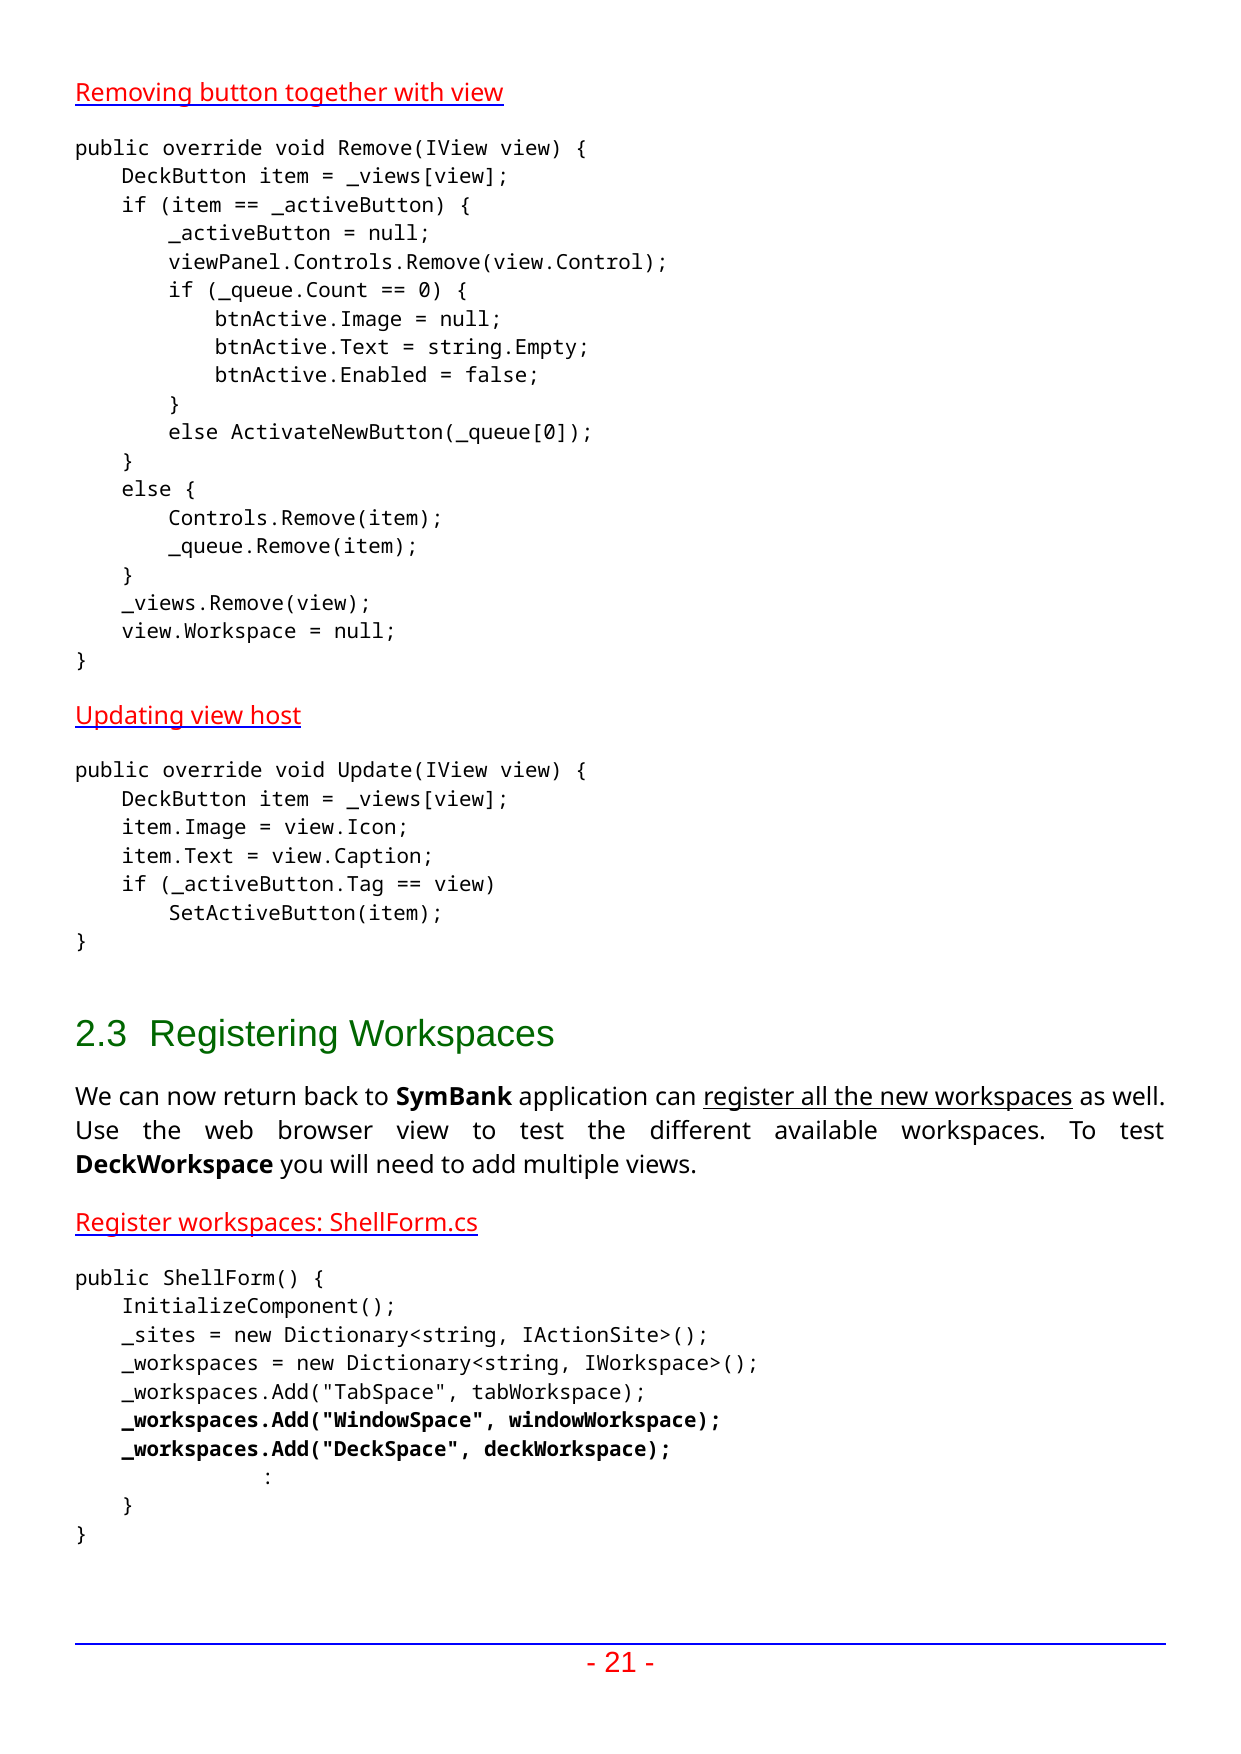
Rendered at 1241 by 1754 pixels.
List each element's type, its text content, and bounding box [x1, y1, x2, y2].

text _workspaces.Add("DeckSpace", deckWorkspace); [75, 1434, 1166, 1462]
text btnActive.Text = string.Empty; [75, 332, 1166, 361]
text } [75, 1491, 1166, 1519]
text if (item == _activeButton) { [75, 190, 1166, 218]
text } [75, 446, 1166, 474]
text } [75, 560, 1166, 588]
text view.Workspace = null; [75, 617, 1166, 645]
text InitializeComponent(); [75, 1292, 1166, 1320]
text _queue.Remove(item); [75, 531, 1166, 560]
text } [75, 389, 1166, 417]
text _workspaces = new Dictionary<string, IWorkspace>(); [75, 1348, 1166, 1377]
text item.Text = view.Caption; [75, 841, 1166, 869]
text _activeButton = null; [75, 218, 1166, 247]
text _sites = new Dictionary<string, IActionSite>(); [75, 1320, 1166, 1348]
text Updating view host [75, 697, 1166, 732]
text Register workspaces: ShellForm.cs [75, 1205, 1166, 1239]
text SetActiveButton(item); [75, 898, 1166, 926]
text We can now return back to SymBank application can register all the new workspaces as well. Use the web browser view to test the different available workspaces. To test DeckWorkspace you will need to add multiple views. [75, 1079, 1166, 1181]
text item.Image = view.Icon; [75, 812, 1166, 841]
text public ShellForm() { [75, 1263, 1166, 1292]
text else { [75, 474, 1166, 503]
text DeckButton item = _views[view]; [75, 784, 1166, 812]
text Removing button together with view [75, 75, 1166, 109]
text if (_queue.Count == 0) { [75, 275, 1166, 304]
text viewPanel.Controls.Remove(view.Control); [75, 247, 1166, 275]
text _workspaces.Add("WindowSpace", windowWorkspace); [75, 1405, 1166, 1434]
text } [75, 645, 1166, 673]
text 2.3 Registering Workspaces [75, 1012, 1166, 1055]
text _workspaces.Add("TabSpace", tabWorkspace); [75, 1377, 1166, 1405]
text } [75, 926, 1166, 955]
text } [75, 1519, 1166, 1547]
text btnActive.Image = null; [75, 304, 1166, 332]
text : [75, 1462, 1166, 1491]
text public override void Remove(IView view) { [75, 133, 1166, 162]
text btnActive.Enabled = false; [75, 361, 1166, 389]
text else ActivateNewButton(_queue[0]); [75, 417, 1166, 446]
text public override void Update(IView view) { [75, 756, 1166, 784]
text Controls.Remove(item); [75, 503, 1166, 531]
text DeckButton item = _views[view]; [75, 162, 1166, 190]
text _views.Remove(view); [75, 588, 1166, 617]
text if (_activeButton.Tag == view) [75, 869, 1166, 898]
